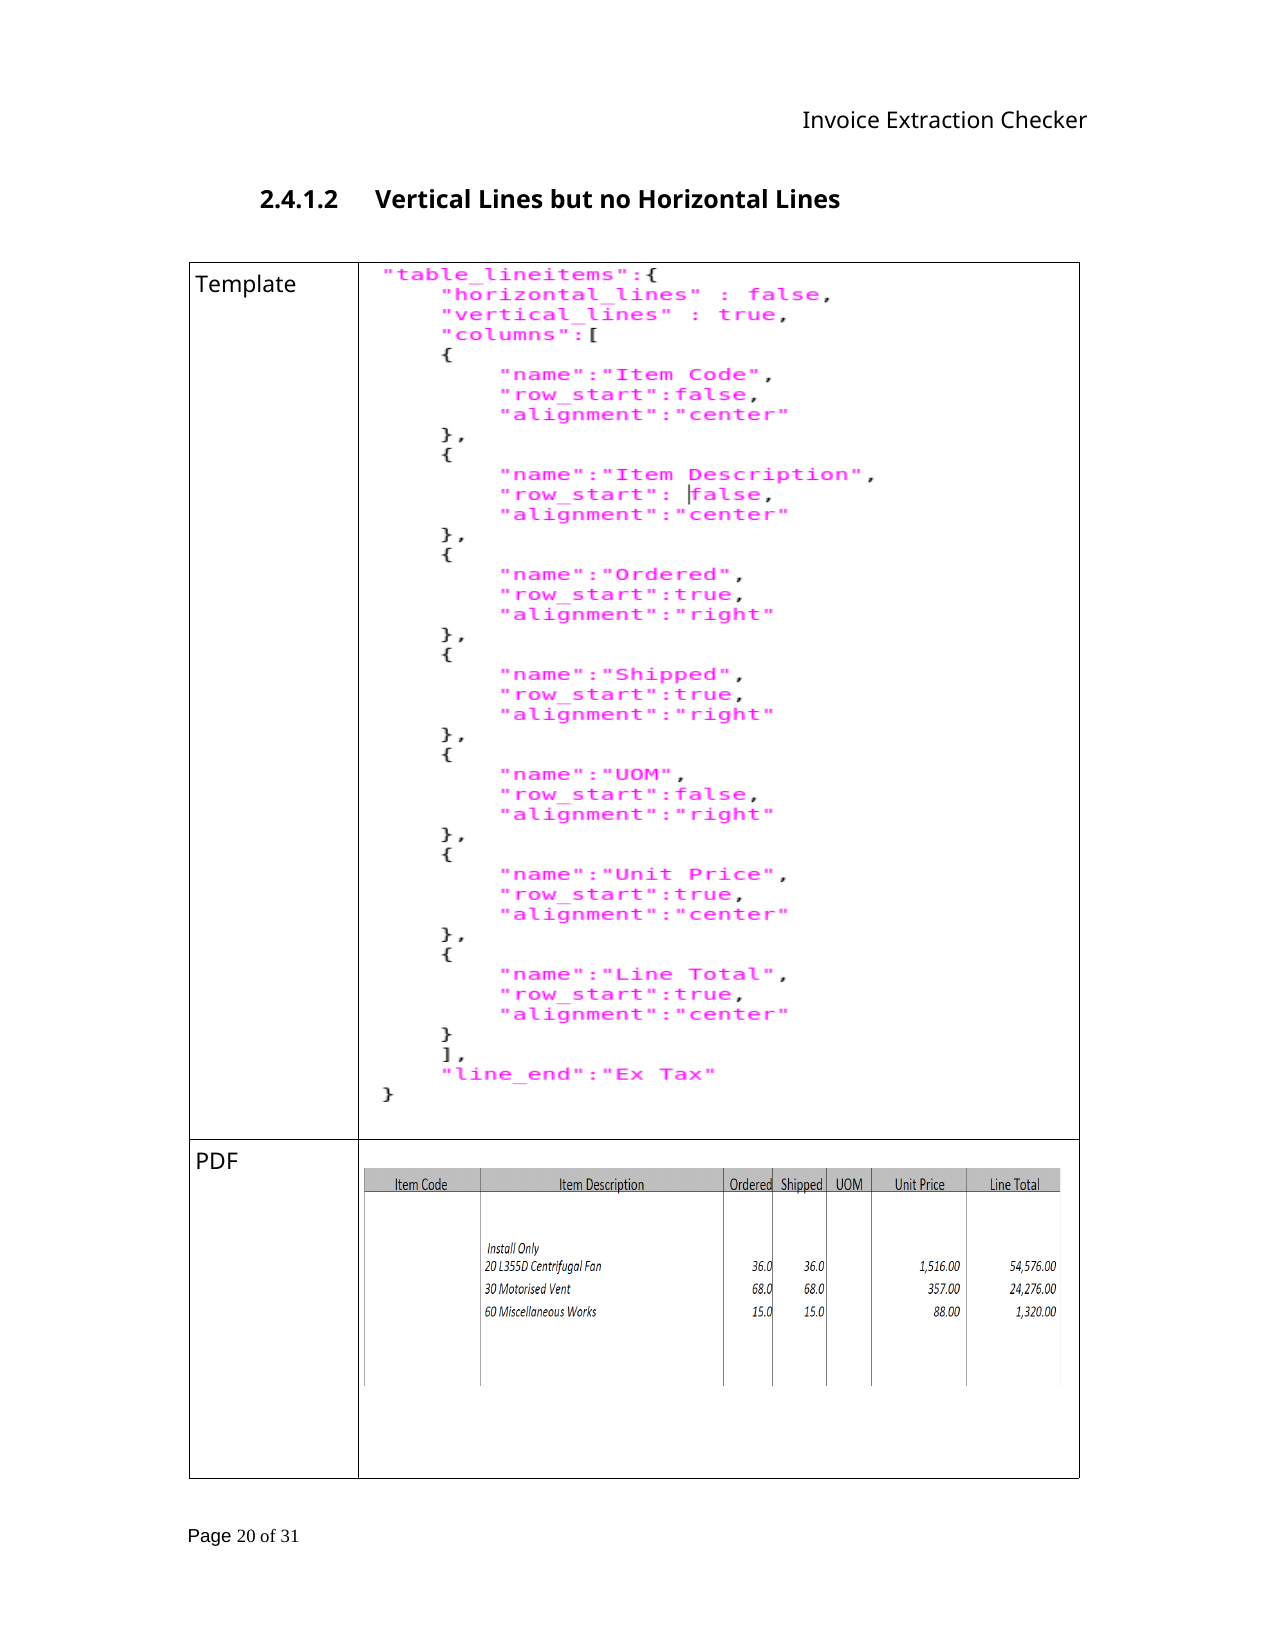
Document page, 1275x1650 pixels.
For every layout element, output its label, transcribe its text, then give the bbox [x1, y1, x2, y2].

table_cell [359, 1140, 1079, 1477]
picture [364, 1168, 1060, 1386]
table_header Template [190, 263, 358, 1139]
subtitle Vertical Lines but no Horizontal Lines [253, 182, 1087, 216]
picture [370, 268, 999, 1112]
table_cell PDF [190, 1140, 358, 1477]
table_header [359, 263, 1079, 1139]
